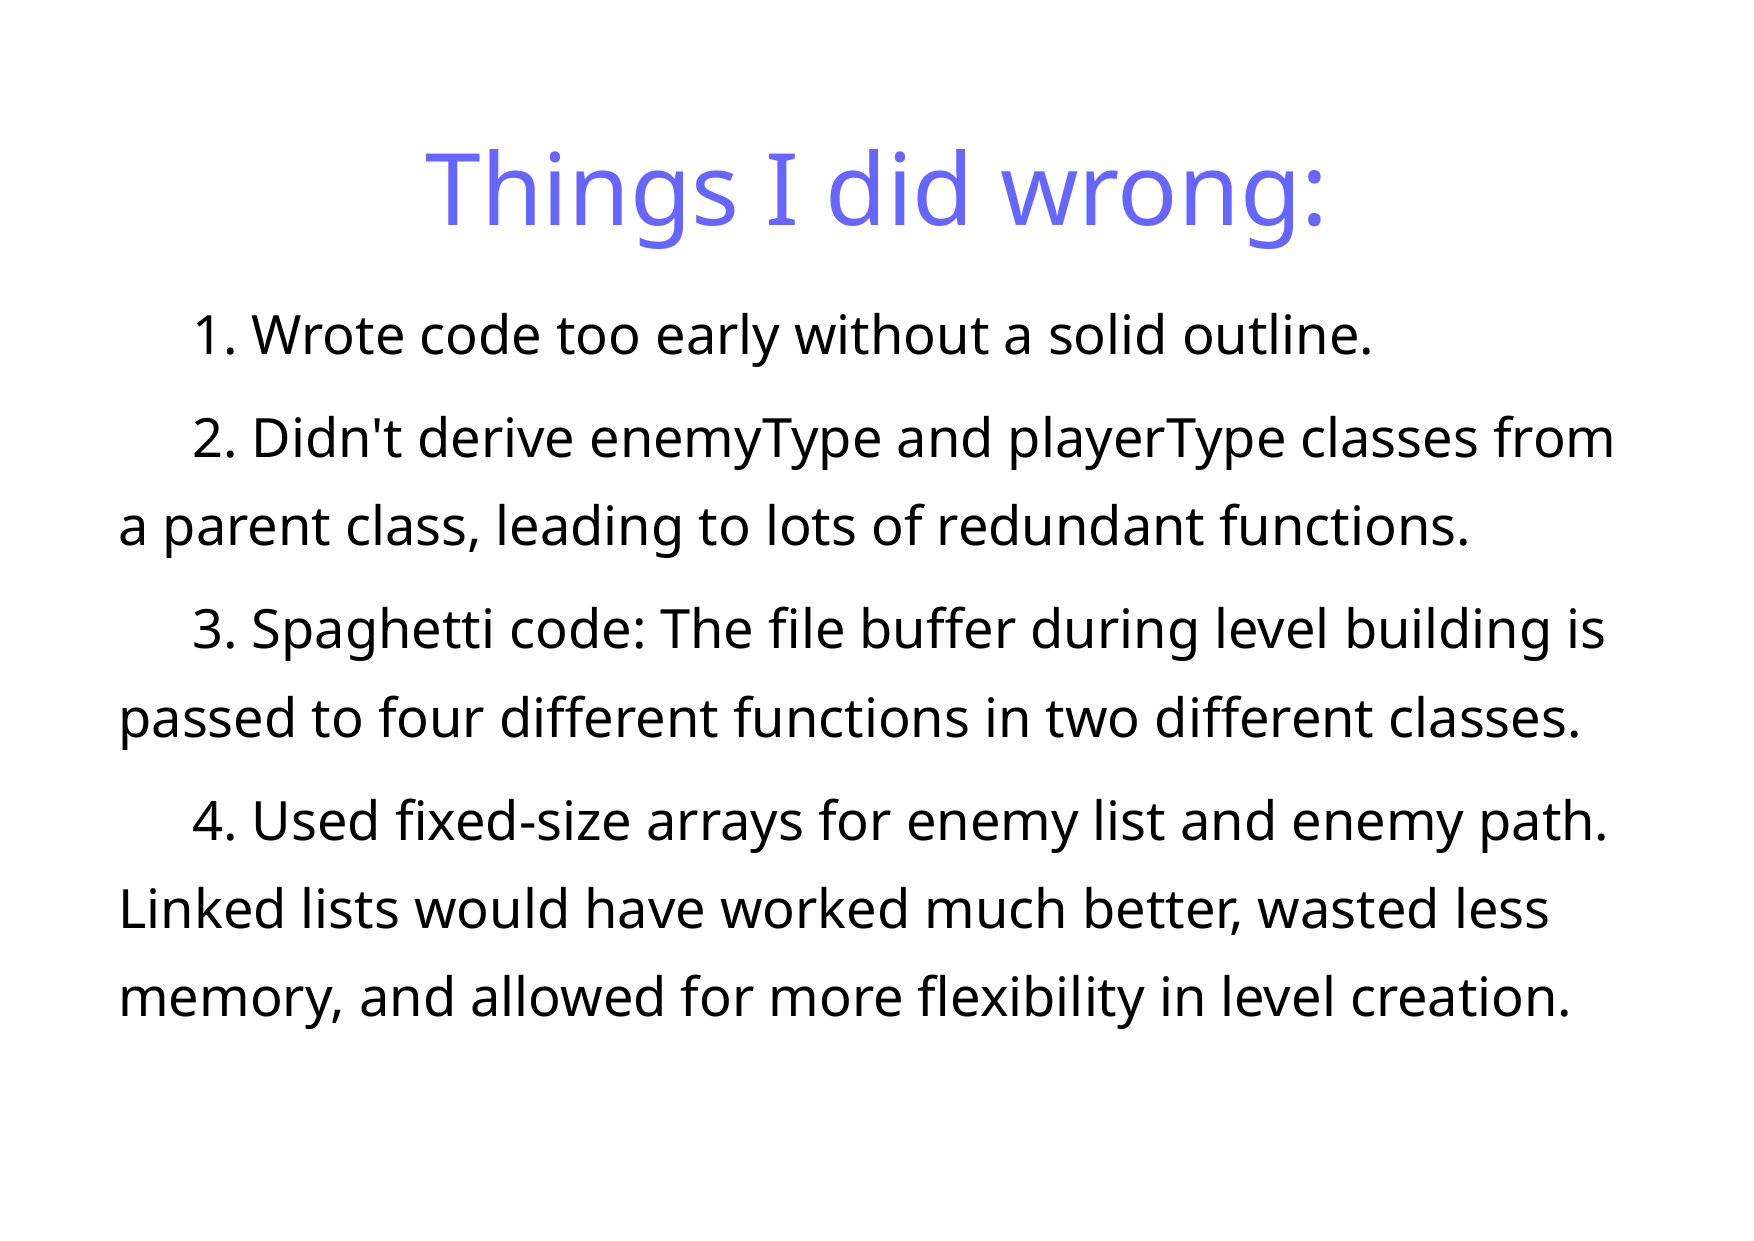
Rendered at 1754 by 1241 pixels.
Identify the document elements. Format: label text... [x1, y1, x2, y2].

text 4. Used fixed-size arrays for enemy list and enemy path. Linked lists would have worked much better, wasted less memory, and allowed for more flexibility in level creation. [118, 782, 1636, 1033]
text 2. Didn't derive enemyType and playerType classes from a parent class, leading to lots of redundant functions. [118, 399, 1636, 561]
text 1. Wrote code too early without a solid outline. [118, 296, 1636, 370]
text Things I did wrong: [118, 118, 1636, 254]
text 3. Spaghetti code: The file buffer during level building is passed to four different functions in two different classes. [118, 591, 1636, 753]
